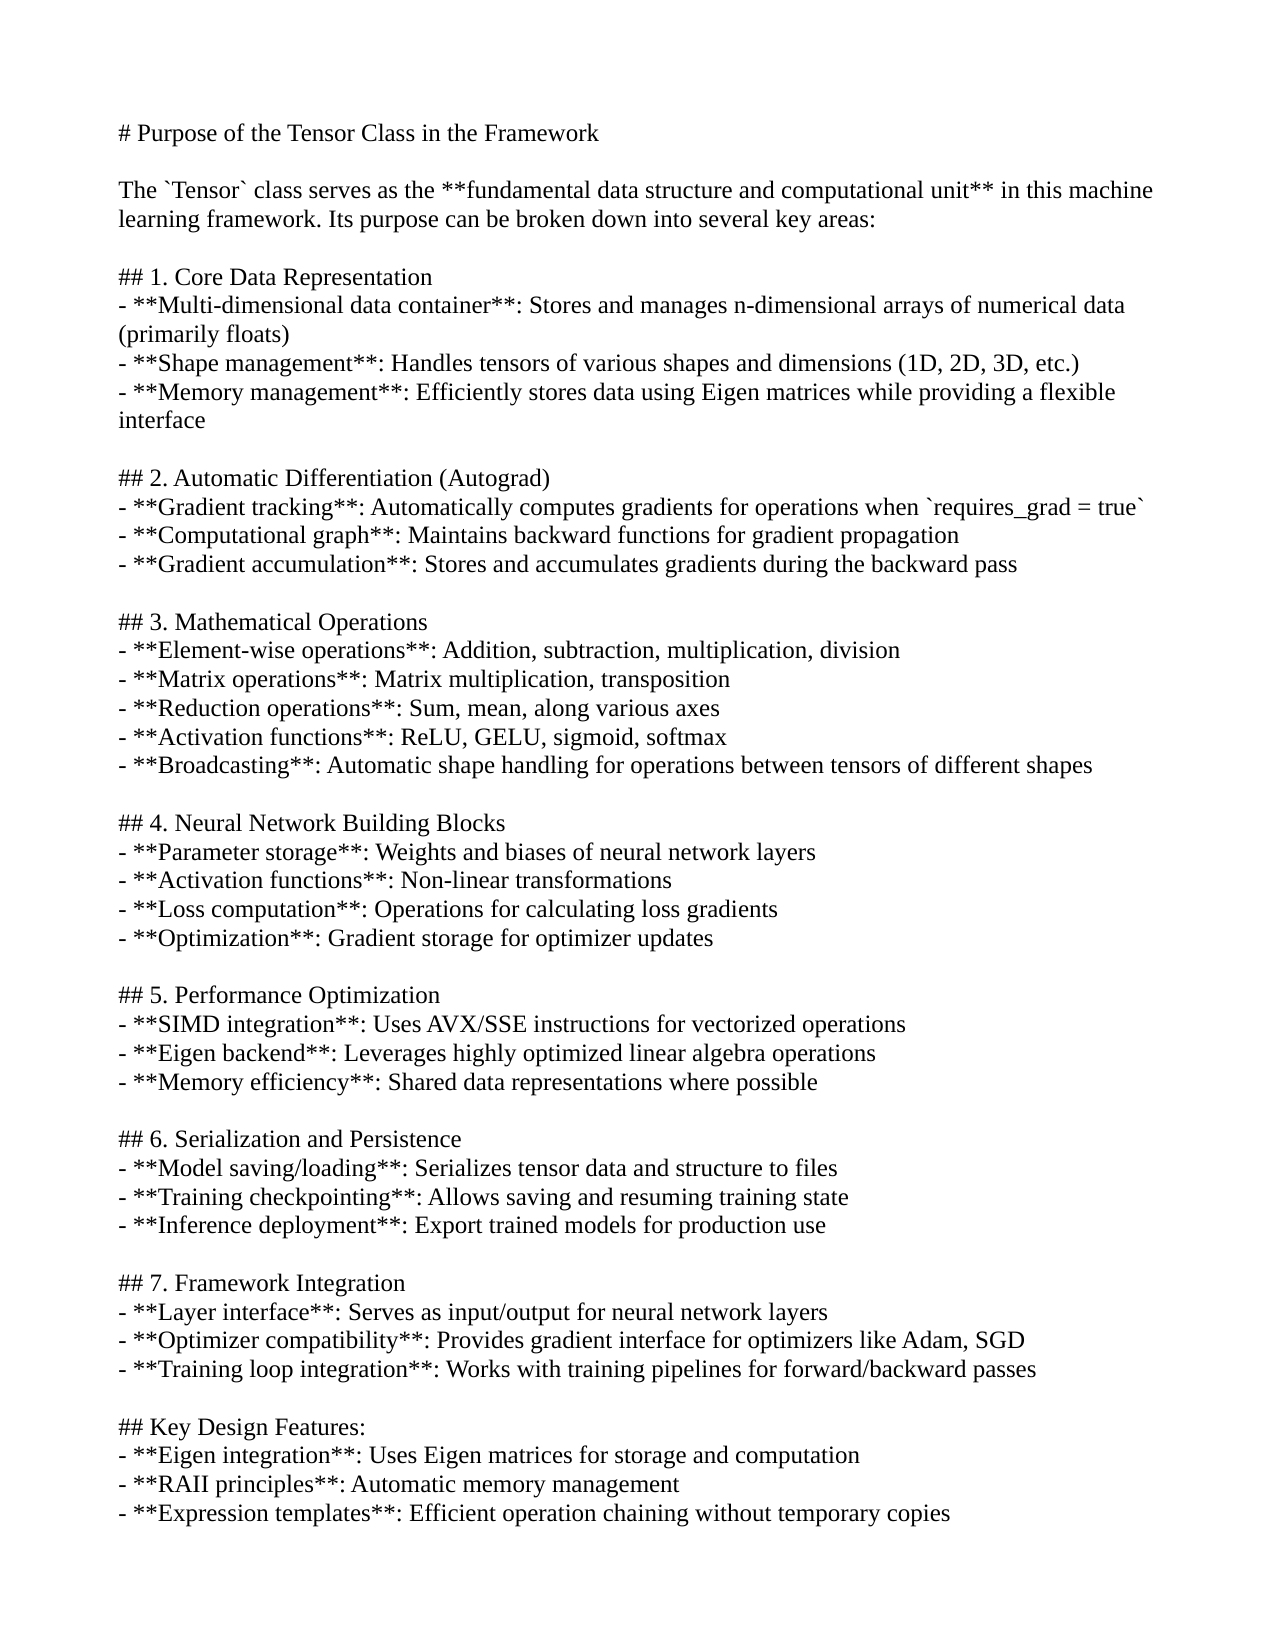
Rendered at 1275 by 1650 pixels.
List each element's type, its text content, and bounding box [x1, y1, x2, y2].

text ## 1. Core Data Representation [118, 262, 1157, 291]
text - **Training checkpointing**: Allows saving and resuming training state [118, 1182, 1157, 1211]
text - **Inference deployment**: Export trained models for production use [118, 1211, 1157, 1239]
text - **Matrix operations**: Matrix multiplication, transposition [118, 664, 1157, 693]
text ## 4. Neural Network Building Blocks [118, 808, 1157, 837]
text - **Optimization**: Gradient storage for optimizer updates [118, 923, 1157, 952]
text - **SIMD integration**: Uses AVX/SSE instructions for vectorized operations [118, 1009, 1157, 1038]
text - **Layer interface**: Serves as input/output for neural network layers [118, 1297, 1157, 1326]
text ## 7. Framework Integration [118, 1268, 1157, 1297]
text ## 5. Performance Optimization [118, 981, 1157, 1009]
text The `Tensor` class serves as the **fundamental data structure and computational unit** in this machine learning framework. Its purpose can be broken down into several key areas: [118, 176, 1157, 233]
text - **Eigen backend**: Leverages highly optimized linear algebra operations [118, 1038, 1157, 1067]
text ## Key Design Features: [118, 1412, 1157, 1441]
text - **Expression templates**: Efficient operation chaining without temporary copies [118, 1498, 1157, 1527]
text - **Multi-dimensional data container**: Stores and manages n-dimensional arrays of numerical data (primarily floats) [118, 291, 1157, 348]
text - **Activation functions**: Non-linear transformations [118, 866, 1157, 894]
text - **Memory efficiency**: Shared data representations where possible [118, 1067, 1157, 1096]
text ## 2. Automatic Differentiation (Autograd) [118, 463, 1157, 492]
text - **Memory management**: Efficiently stores data using Eigen matrices while providing a flexible interface [118, 377, 1157, 434]
text - **Shape management**: Handles tensors of various shapes and dimensions (1D, 2D, 3D, etc.) [118, 348, 1157, 377]
text - **Gradient tracking**: Automatically computes gradients for operations when `requires_grad = true` [118, 492, 1157, 521]
text - **Broadcasting**: Automatic shape handling for operations between tensors of different shapes [118, 751, 1157, 779]
text - **Computational graph**: Maintains backward functions for gradient propagation [118, 521, 1157, 549]
text - **Loss computation**: Operations for calculating loss gradients [118, 894, 1157, 923]
text - **Activation functions**: ReLU, GELU, sigmoid, softmax [118, 722, 1157, 751]
text - **Element-wise operations**: Addition, subtraction, multiplication, division [118, 636, 1157, 664]
text # Purpose of the Tensor Class in the Framework [118, 118, 1157, 147]
text ## 6. Serialization and Persistence [118, 1124, 1157, 1153]
text - **RAII principles**: Automatic memory management [118, 1469, 1157, 1498]
text - **Training loop integration**: Works with training pipelines for forward/backward passes [118, 1354, 1157, 1383]
text - **Reduction operations**: Sum, mean, along various axes [118, 693, 1157, 722]
text ## 3. Mathematical Operations [118, 607, 1157, 636]
text - **Optimizer compatibility**: Provides gradient interface for optimizers like Adam, SGD [118, 1326, 1157, 1354]
text - **Parameter storage**: Weights and biases of neural network layers [118, 837, 1157, 866]
text - **Gradient accumulation**: Stores and accumulates gradients during the backward pass [118, 549, 1157, 578]
text - **Eigen integration**: Uses Eigen matrices for storage and computation [118, 1441, 1157, 1469]
text - **Model saving/loading**: Serializes tensor data and structure to files [118, 1153, 1157, 1182]
